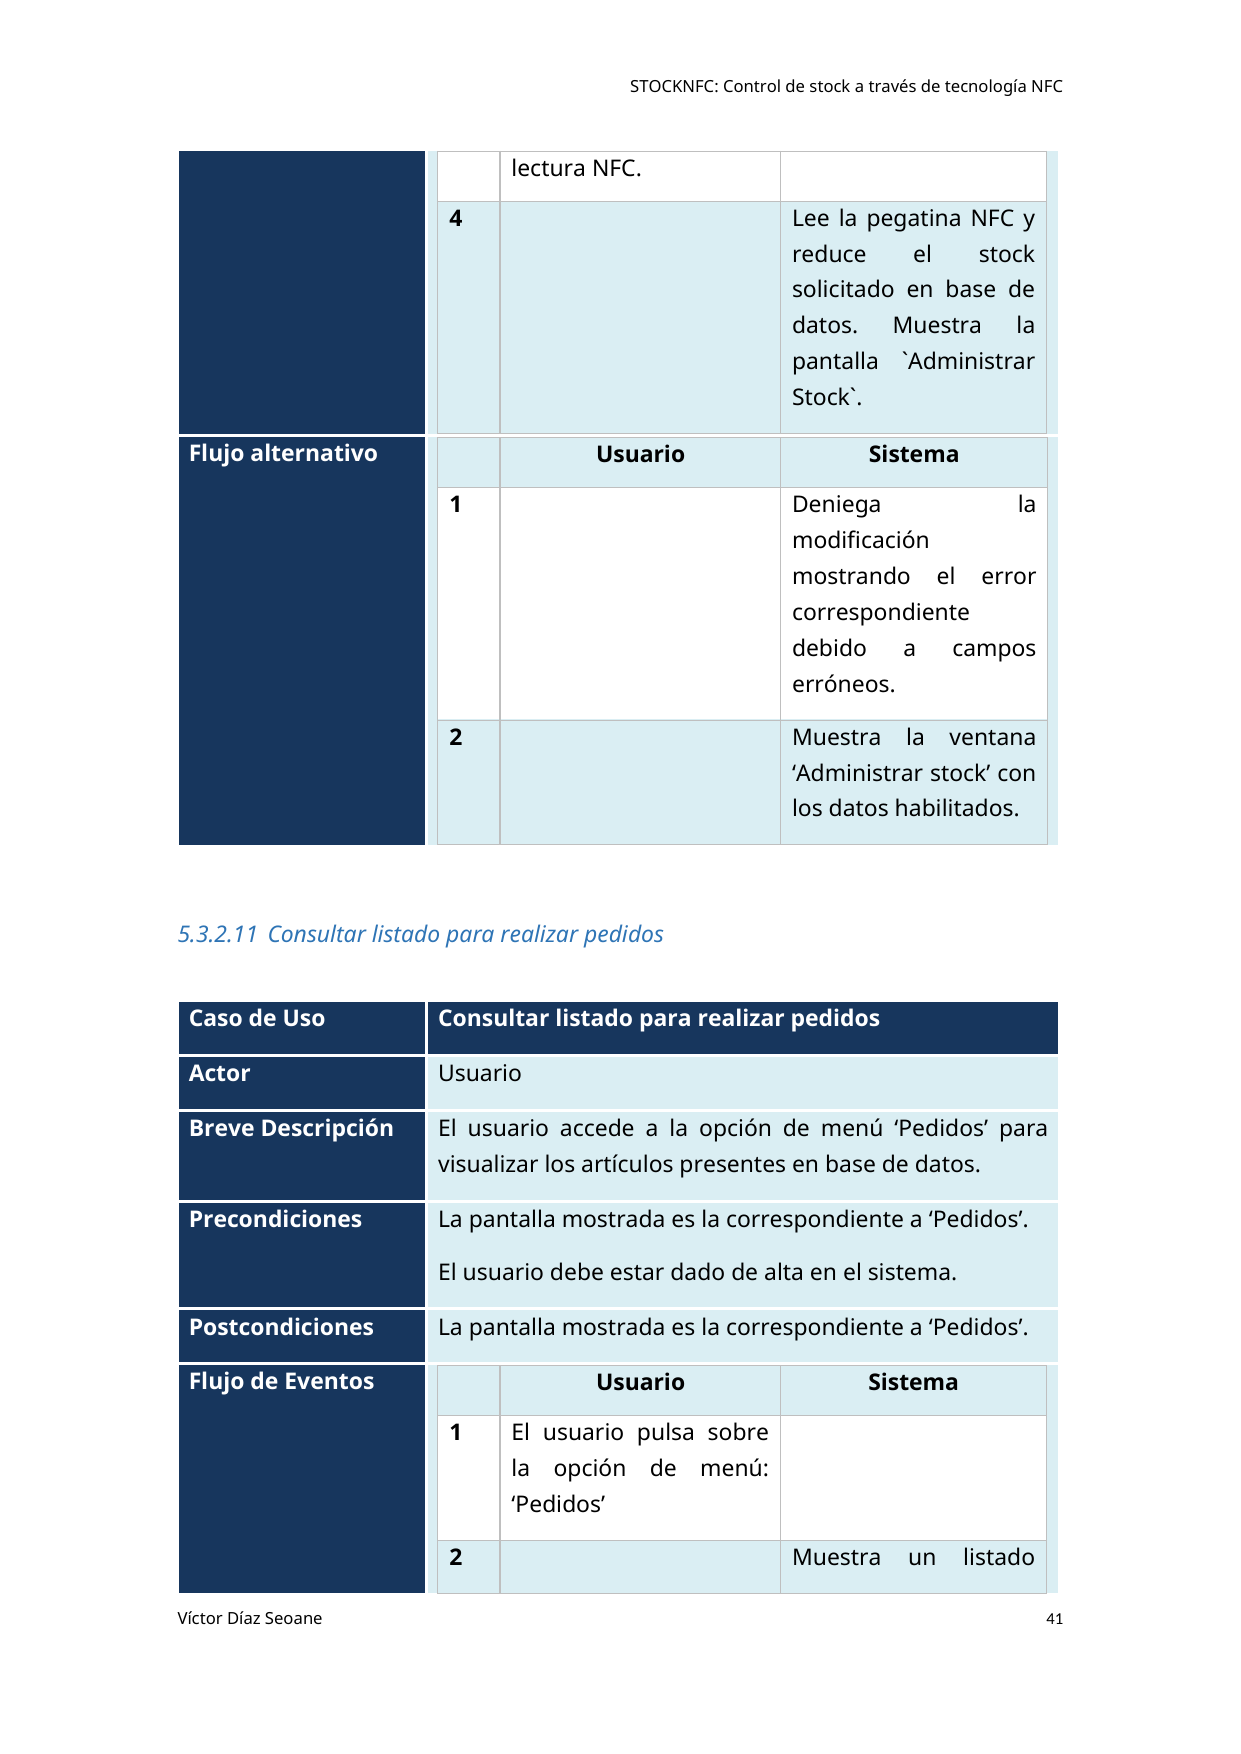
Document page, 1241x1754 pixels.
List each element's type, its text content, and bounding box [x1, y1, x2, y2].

table_cell [438, 152, 499, 201]
table_cell La pantalla mostrada es la correspondiente a ‘Pedidos’. [428, 1310, 1058, 1362]
table_cell [1047, 151, 1058, 434]
table_cell [501, 1541, 780, 1592]
table_cell [428, 151, 437, 434]
table_cell La pantalla mostrada es la correspondiente a ‘Pedidos’. El usuario debe estar dado de alta en el sistema. [428, 1203, 1058, 1307]
table_cell [428, 437, 437, 845]
table_header [438, 1366, 499, 1415]
table_cell [501, 721, 780, 844]
table_cell [781, 152, 1046, 201]
table_cell 4 [438, 202, 499, 433]
table_cell Muestra la ventana ‘Administrar stock’ con los datos habilitados. [781, 721, 1047, 844]
subtitle Consultar listado para realizar pedidos [177, 918, 1063, 949]
table_cell [428, 1365, 437, 1593]
table_header Consultar listado para realizar pedidos [428, 1002, 1058, 1054]
table_cell Postcondiciones [179, 1310, 425, 1362]
table_cell [781, 1416, 1046, 1540]
table_header Usuario [501, 1366, 780, 1415]
table_cell 1 [438, 488, 499, 719]
table_cell Lee la pegatina NFC y reduce el stock solicitado en base de datos. Muestra la pantalla `Administrar Stock`. [781, 202, 1046, 433]
table_cell 2 [438, 721, 499, 844]
table_cell Flujo alternativo [179, 437, 425, 845]
table_cell Muestra un listado [781, 1541, 1046, 1592]
table_header Sistema [781, 438, 1047, 487]
table_header Caso de Uso [179, 1002, 425, 1054]
table_cell Precondiciones [179, 1203, 425, 1307]
table_cell Flujo de Eventos [179, 1365, 425, 1593]
table_cell Usuario [428, 1057, 1058, 1109]
table_header Usuario [501, 438, 780, 487]
table_cell lectura NFC. [501, 152, 780, 201]
table_cell [179, 151, 425, 434]
table_cell [501, 202, 780, 433]
table_cell 2 [438, 1541, 499, 1592]
table_cell El usuario pulsa sobre la opción de menú: ‘Pedidos’ [501, 1416, 780, 1540]
table_header Sistema [781, 1366, 1046, 1415]
table_cell El usuario accede a la opción de menú ‘Pedidos’ para visualizar los artículos presentes en base de datos. [428, 1112, 1058, 1200]
table_cell [1047, 1365, 1058, 1593]
table_cell 1 [438, 1416, 499, 1540]
table_cell Deniega la modificación mostrando el error correspondiente debido a campos erróneos. [781, 488, 1047, 719]
table_cell [1048, 437, 1058, 845]
table_cell Actor [179, 1057, 425, 1109]
table_cell Breve Descripción [179, 1112, 425, 1200]
table_cell [501, 488, 780, 719]
table_header [438, 438, 499, 487]
